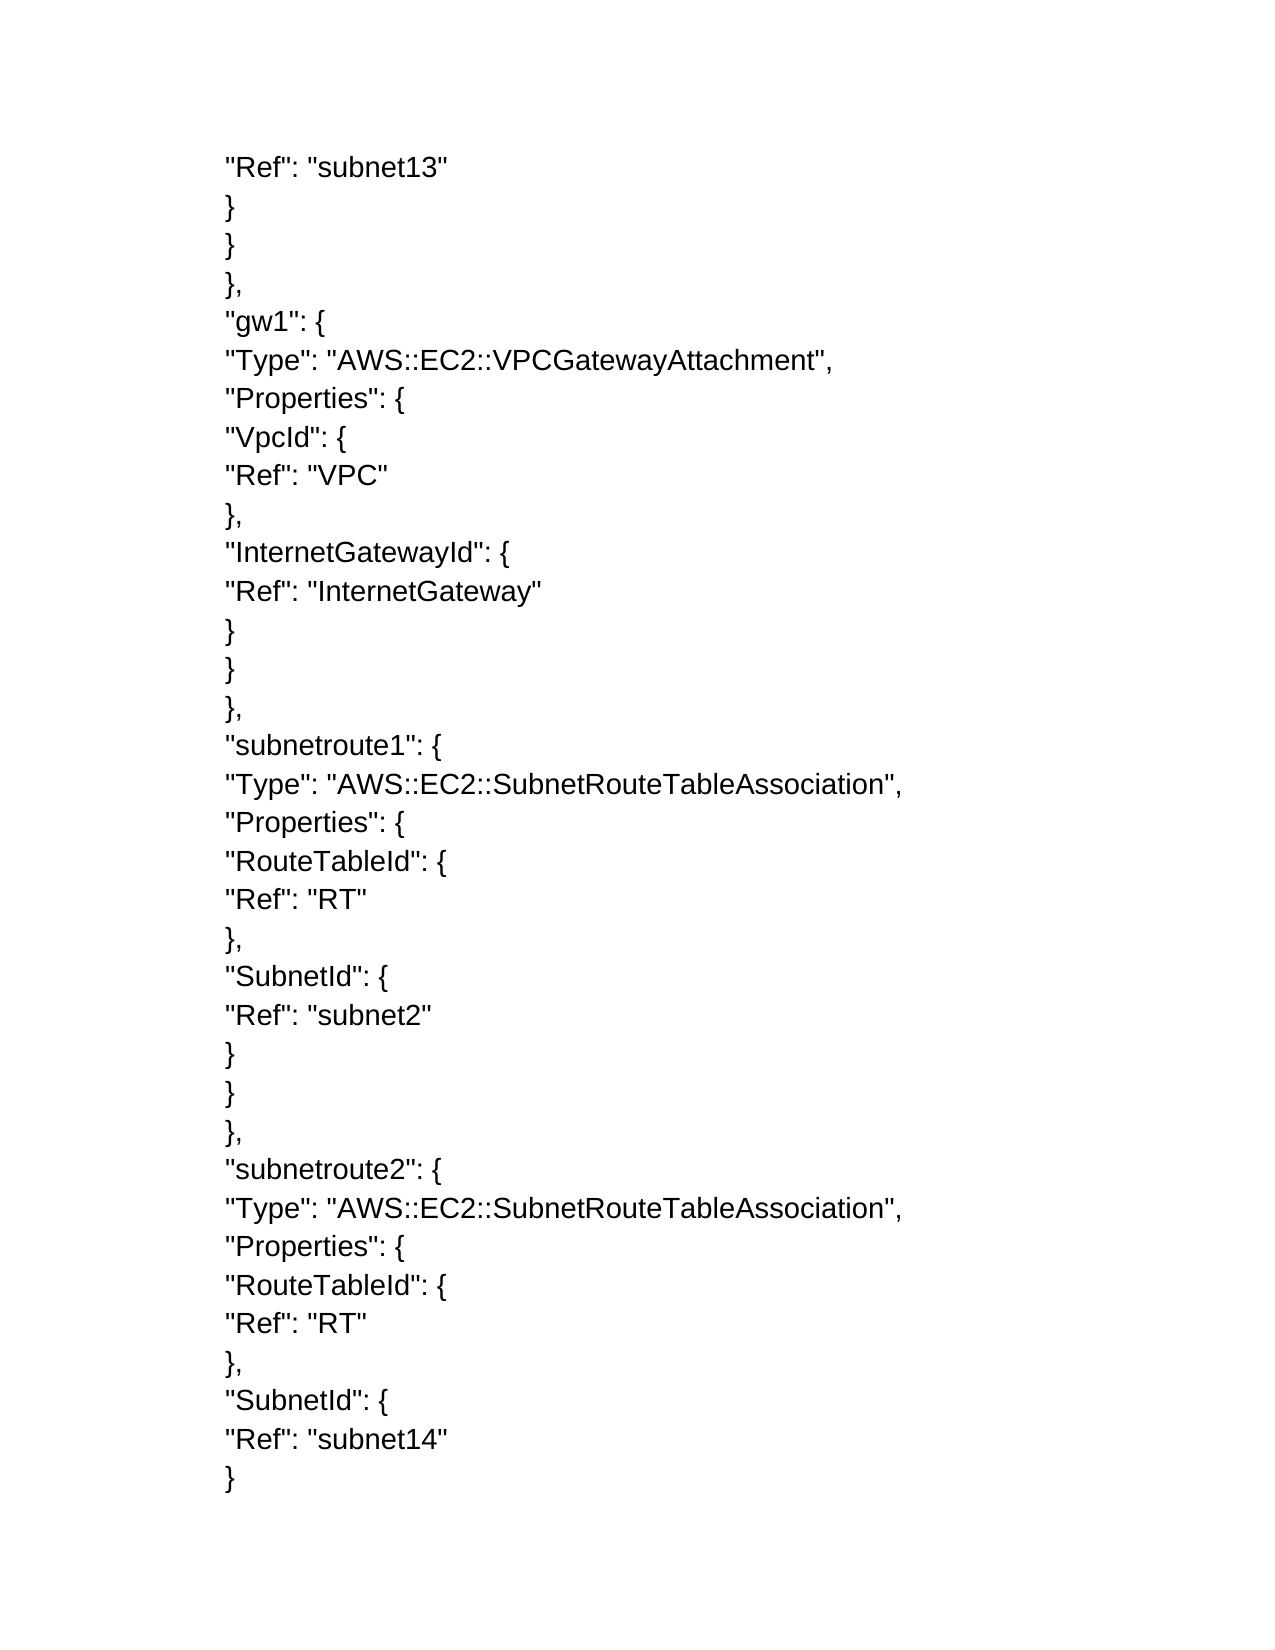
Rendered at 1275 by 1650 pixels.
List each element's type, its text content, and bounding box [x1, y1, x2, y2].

text } [150, 1075, 1125, 1108]
text "SubnetId": { [150, 959, 1125, 993]
text "Ref": "RT" [150, 1306, 1125, 1340]
text } [150, 1460, 1125, 1494]
text "Ref": "VPC" [150, 458, 1125, 492]
text }, [150, 1113, 1125, 1147]
text }, [150, 266, 1125, 299]
text }, [150, 497, 1125, 530]
text } [150, 651, 1125, 684]
text } [150, 227, 1125, 261]
text "Ref": "subnet14" [150, 1422, 1125, 1455]
text } [150, 612, 1125, 646]
text "Type": "AWS::EC2::SubnetRouteTableAssociation", [150, 1191, 1125, 1224]
text "Ref": "InternetGateway" [150, 574, 1125, 607]
text "Properties": { [150, 1229, 1125, 1263]
text "subnetroute1": { [150, 728, 1125, 762]
text "Ref": "subnet2" [150, 998, 1125, 1031]
text "Type": "AWS::EC2::SubnetRouteTableAssociation", [150, 767, 1125, 800]
text "gw1": { [150, 304, 1125, 338]
text "RouteTableId": { [150, 1268, 1125, 1301]
text "Type": "AWS::EC2::VPCGatewayAttachment", [150, 343, 1125, 376]
text }, [150, 921, 1125, 954]
text "subnetroute2": { [150, 1152, 1125, 1186]
text } [150, 188, 1125, 222]
text "Properties": { [150, 805, 1125, 839]
text }, [150, 1345, 1125, 1378]
text }, [150, 689, 1125, 723]
text "SubnetId": { [150, 1383, 1125, 1417]
text "RouteTableId": { [150, 844, 1125, 877]
text "Ref": "subnet13" [150, 150, 1125, 183]
text "VpcId": { [150, 420, 1125, 453]
text } [150, 1036, 1125, 1070]
text "Properties": { [150, 381, 1125, 415]
text "InternetGatewayId": { [150, 535, 1125, 569]
text "Ref": "RT" [150, 882, 1125, 916]
